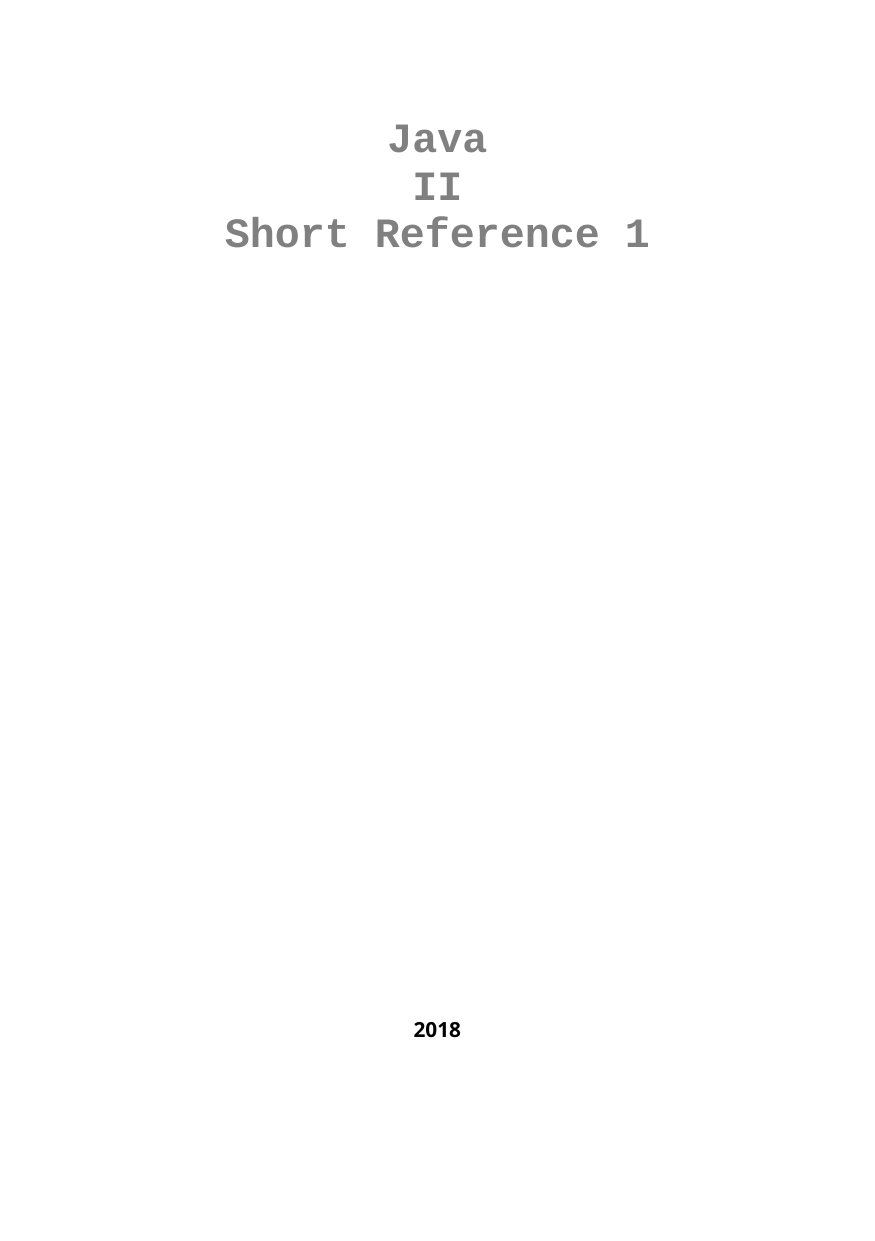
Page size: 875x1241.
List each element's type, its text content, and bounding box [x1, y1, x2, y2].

text 2018 [118, 1015, 756, 1043]
text II [118, 165, 756, 212]
text Short Reference 1 [118, 212, 756, 260]
text Java [118, 118, 756, 165]
